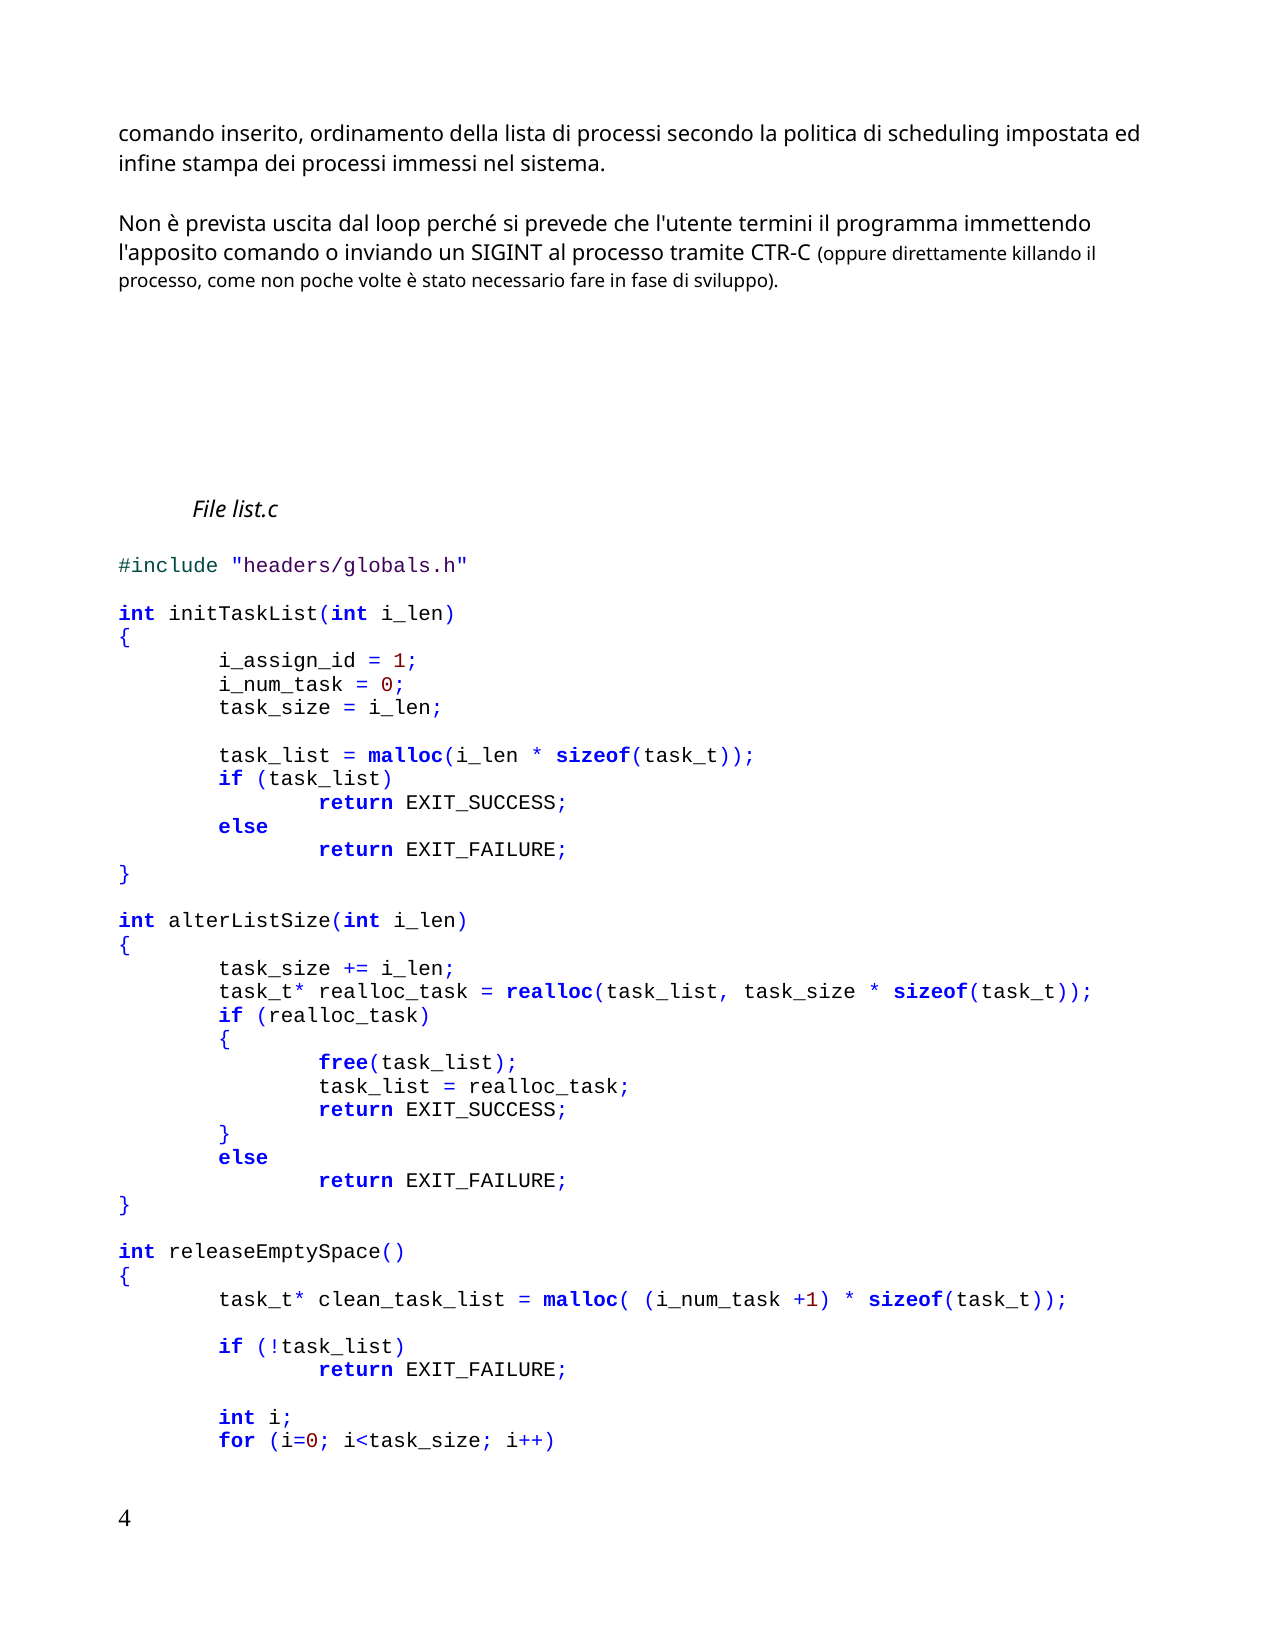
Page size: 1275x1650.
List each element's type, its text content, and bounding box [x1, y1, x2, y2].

text comando inserito, ordinamento della lista di processi secondo la politica di scheduling impostata ed infine stampa dei processi immessi nel sistema. [118, 118, 1157, 178]
text } [118, 863, 1157, 887]
text free(task_list); [118, 1052, 1157, 1076]
text return EXIT_FAILURE; [118, 839, 1157, 863]
text Non è prevista uscita dal loop perché si prevede che l'utente termini il programma immettendo l'apposito comando o inviando un SIGINT al processo tramite CTR-C (oppure direttamente killando il processo, come non poche volte è stato necessario fare in fase di sviluppo). [118, 207, 1157, 293]
text #include "headers/globals.h" [118, 556, 1157, 579]
text int alterListSize(int i_len) [118, 910, 1157, 934]
text if (realloc_task) [118, 1005, 1157, 1028]
text for (i=0; i<task_size; i++) [118, 1430, 1157, 1454]
text i_num_task = 0; [118, 674, 1157, 697]
text else [118, 816, 1157, 839]
text i_assign_id = 1; [118, 650, 1157, 674]
text int initTaskList(int i_len) [118, 603, 1157, 626]
text int i; [118, 1407, 1157, 1430]
text task_list = realloc_task; [118, 1076, 1157, 1099]
text task_t* clean_task_list = malloc( (i_num_task +1) * sizeof(task_t)); [118, 1288, 1157, 1312]
text task_size = i_len; [118, 697, 1157, 721]
text task_list = malloc(i_len * sizeof(task_t)); [118, 745, 1157, 768]
text } [118, 1194, 1157, 1218]
text return EXIT_FAILURE; [118, 1359, 1157, 1383]
text if (!task_list) [118, 1336, 1157, 1359]
text else [118, 1147, 1157, 1170]
text { [118, 626, 1157, 650]
text } [118, 1123, 1157, 1147]
text { [118, 1265, 1157, 1288]
text if (task_list) [118, 768, 1157, 792]
text int releaseEmptySpace() [118, 1241, 1157, 1265]
text return EXIT_SUCCESS; [118, 792, 1157, 816]
text { [118, 1028, 1157, 1052]
text task_size += i_len; [118, 957, 1157, 981]
text File list.c [118, 493, 1157, 524]
text { [118, 934, 1157, 957]
text return EXIT_SUCCESS; [118, 1099, 1157, 1123]
text task_t* realloc_task = realloc(task_list, task_size * sizeof(task_t)); [118, 981, 1157, 1005]
text return EXIT_FAILURE; [118, 1170, 1157, 1194]
